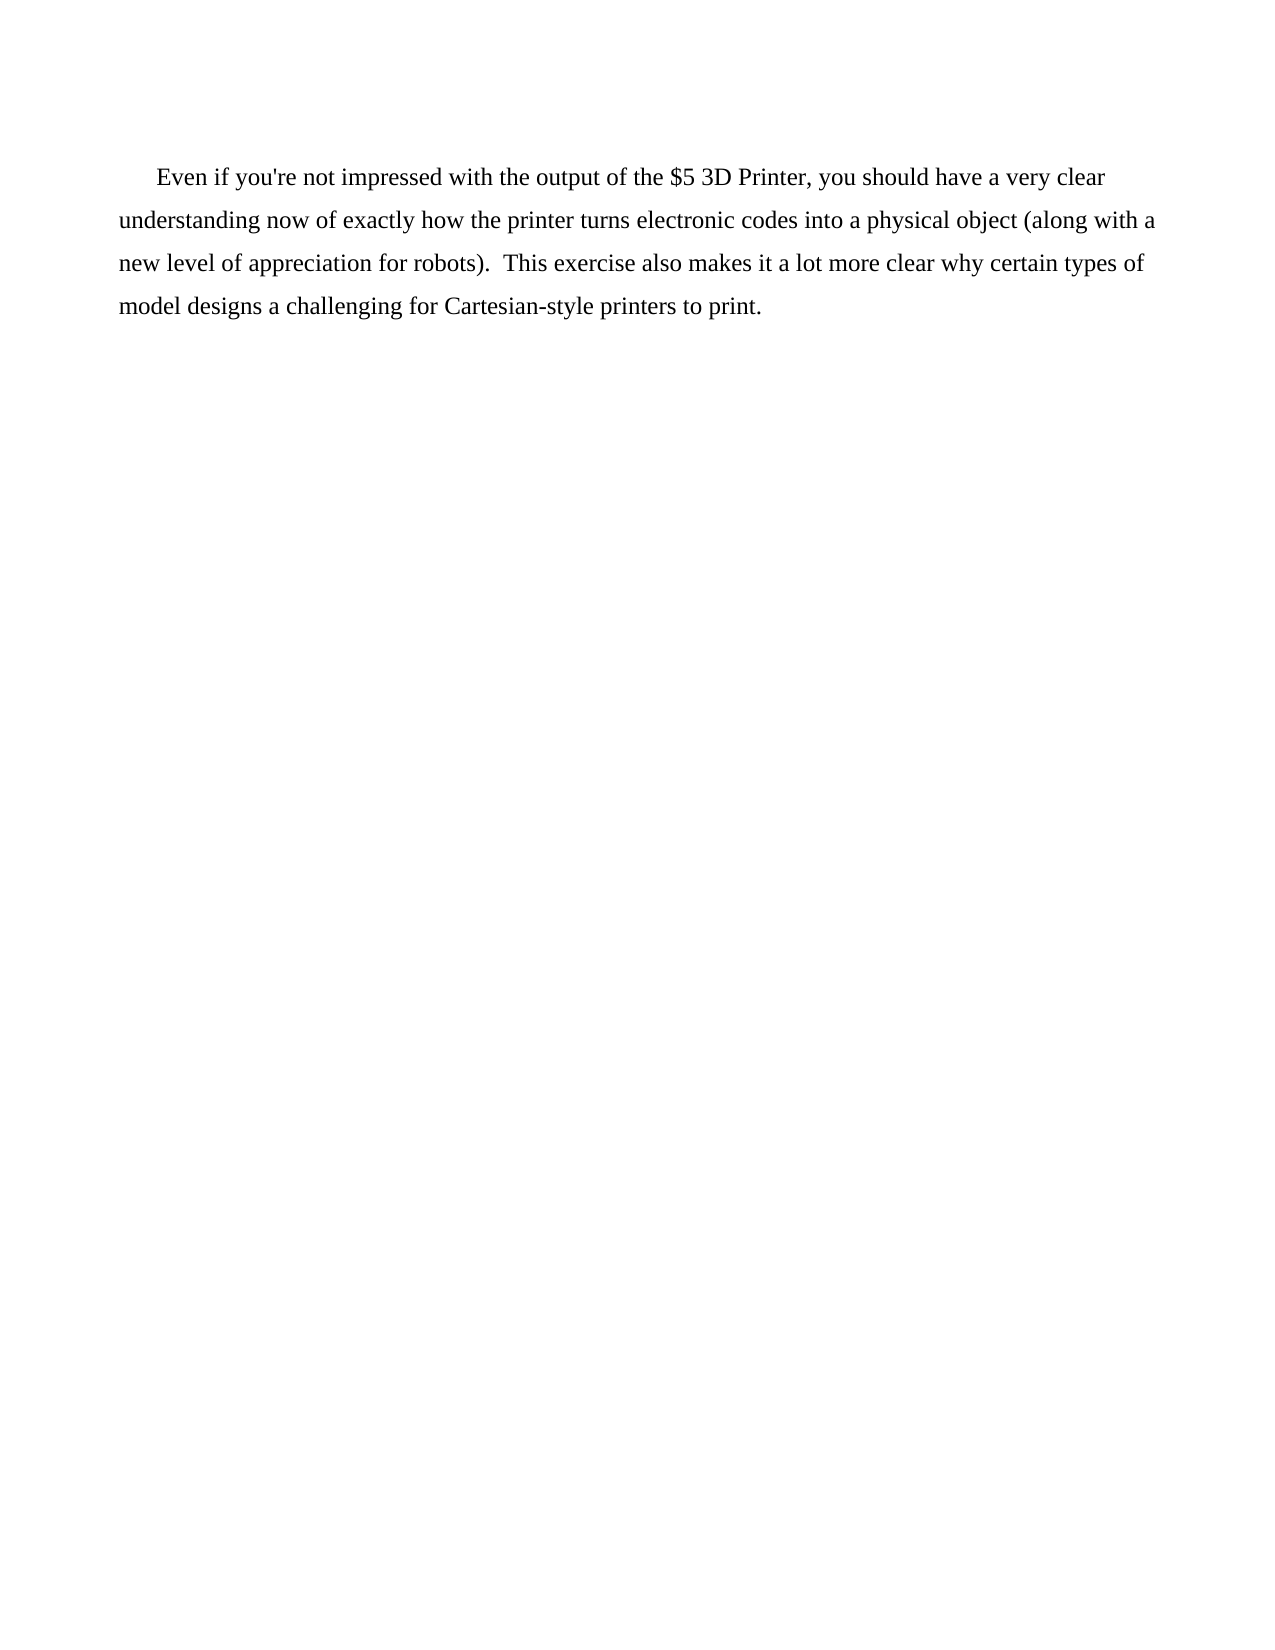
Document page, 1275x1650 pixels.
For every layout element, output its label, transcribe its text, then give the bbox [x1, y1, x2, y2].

text Even if you're not impressed with the output of the $5 3D Printer, you should have a very clear understanding now of exactly how the printer turns electronic codes into a physical object (along with a new level of appreciation for robots). This exercise also makes it a lot more clear why certain types of model designs a challenging for Cartesian-style printers to print. [118, 162, 1156, 320]
